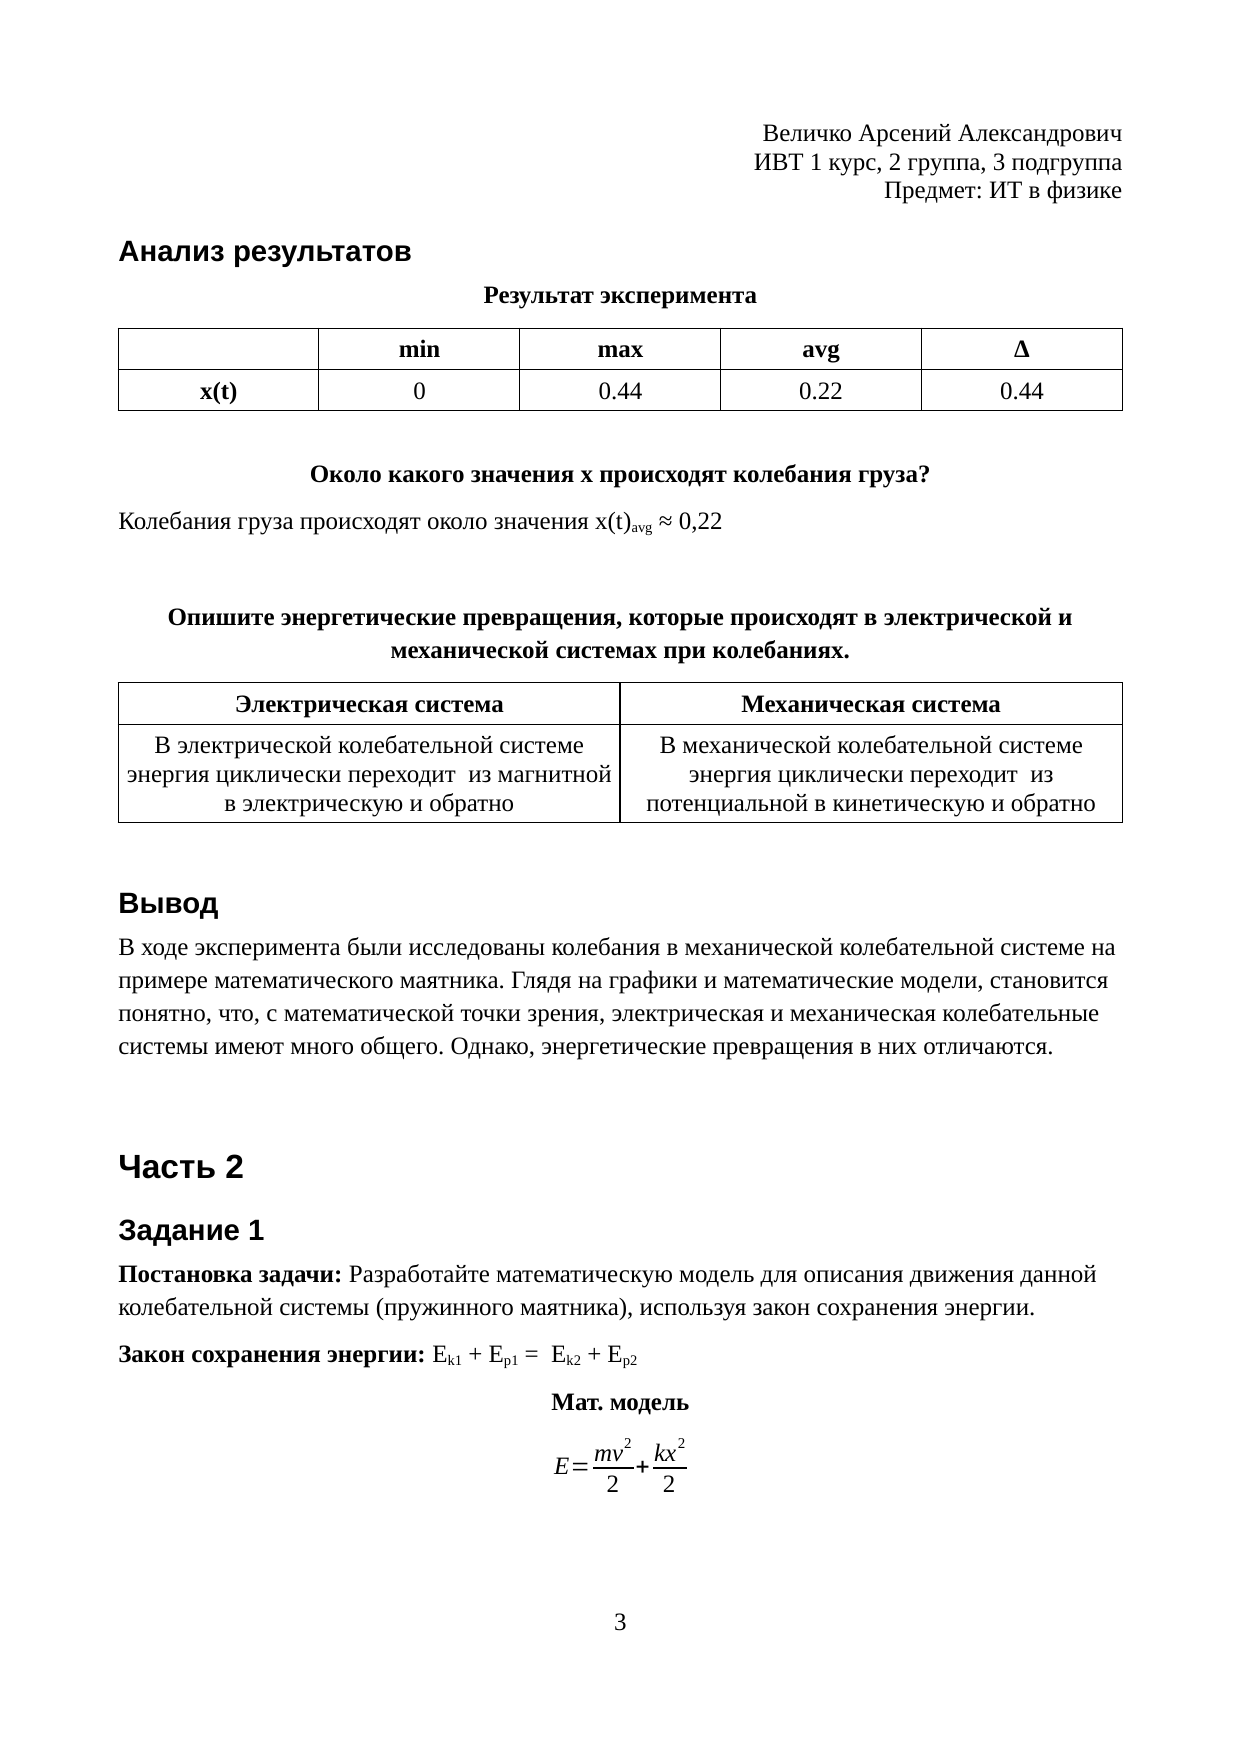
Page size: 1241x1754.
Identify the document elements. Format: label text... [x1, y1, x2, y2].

text Постановка задачи: Разработайте математическую модель для описания движения данной колебательной системы (пружинного маятника), используя закон сохранения энергии. [118, 1259, 1122, 1321]
subtitle Вывод [118, 886, 1122, 919]
table_cell x(t) [119, 370, 318, 410]
subtitle Анализ результатов [118, 234, 1122, 268]
table_header max [520, 329, 720, 369]
table_cell В механической колебательной системе энергия циклически переходит из потенциальной в кинетическую и обратно [621, 725, 1122, 822]
subtitle Часть 2 [118, 1147, 1122, 1186]
text Мат. модель [118, 1387, 1122, 1416]
table_cell 0,44 [922, 370, 1122, 410]
table_header Электрическая система [119, 683, 619, 723]
table_header Δ [922, 329, 1122, 369]
subtitle Задание 1 [118, 1213, 1122, 1246]
table_header [119, 329, 318, 369]
table_header avg [721, 329, 921, 369]
table_cell В электрической колебательной системе энергия циклически переходит из магнитной в электрическую и обратно [119, 725, 619, 822]
text Результат эксперимента [118, 280, 1122, 309]
text Опишите энергетические превращения, которые происходят в электрической и механической системах при колебаниях. [118, 602, 1122, 663]
table_cell 0 [319, 370, 519, 410]
table_cell 0,44 [520, 370, 720, 410]
table_cell 0,22 [721, 370, 921, 410]
table_header min [319, 329, 519, 369]
text Закон сохранения энергии: Ek1 + Ep1 = Ek2 + Ep2 [118, 1339, 1122, 1368]
text В ходе эксперимента были исследованы колебания в механической колебательной системе на примере математического маятника. Глядя на графики и математические модели, становится понятно, что, с математической точки зрения, электрическая и механическая колебательные системы имеют много общего. Однако, энергетические превращения в них отличаются. [118, 932, 1122, 1059]
table_header Механическая система [621, 683, 1122, 723]
text Колебания груза происходят около значения x(t)avg ≈ 0,22 [118, 506, 1122, 535]
text Около какого значения x происходят колебания груза? [118, 459, 1122, 488]
